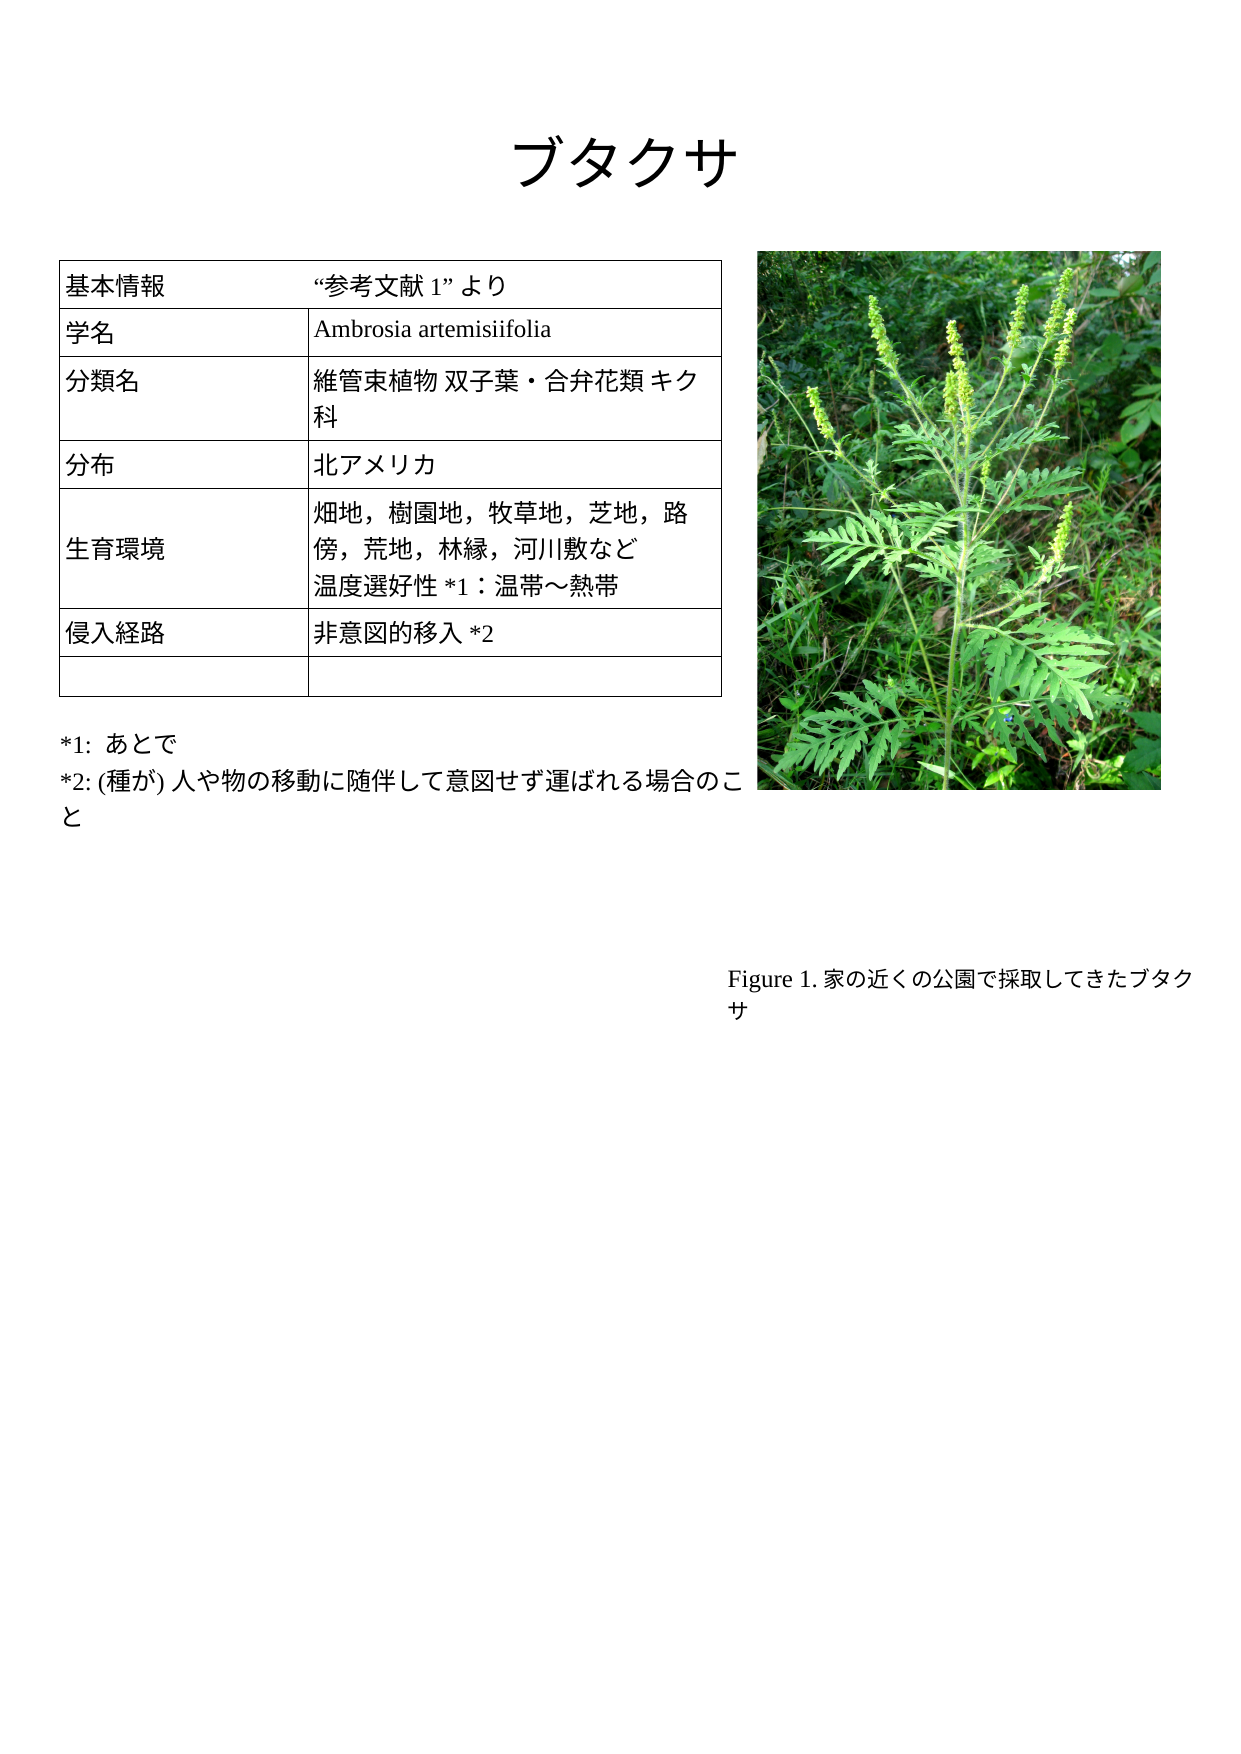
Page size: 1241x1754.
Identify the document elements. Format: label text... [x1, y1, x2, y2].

table_cell 侵入経路 [60, 609, 308, 656]
table_cell 維管束植物 双子葉・合弁花類 キク科 [309, 357, 721, 440]
table_cell [60, 657, 308, 696]
picture [757, 251, 1161, 790]
text *2: (種が) 人や物の移動に随伴して意図せず運ばれる場合のこと [59, 761, 1187, 834]
table_cell [309, 657, 721, 696]
table_cell 分類名 [60, 357, 308, 440]
table_cell 分布 [60, 441, 308, 488]
table_cell 非意図的移入 *2 [309, 609, 721, 656]
table_header “参考文献1” より [308, 261, 721, 308]
text [1161, 725, 1187, 761]
text ブタクサ [59, 118, 1187, 203]
table_cell 畑地，樹園地，牧草地，芝地，路傍，荒地，林縁，河川敷など 温度選好性 *1：温帯～熱帯 [309, 489, 721, 608]
table_cell 北アメリカ [309, 441, 721, 488]
table_cell 生育環境 [60, 489, 308, 608]
text *1: あとで [59, 725, 757, 761]
table_cell Ambrosia artemisiifolia [309, 309, 721, 356]
table_header 基本情報 [60, 261, 308, 308]
table_cell 学名 [60, 309, 308, 356]
